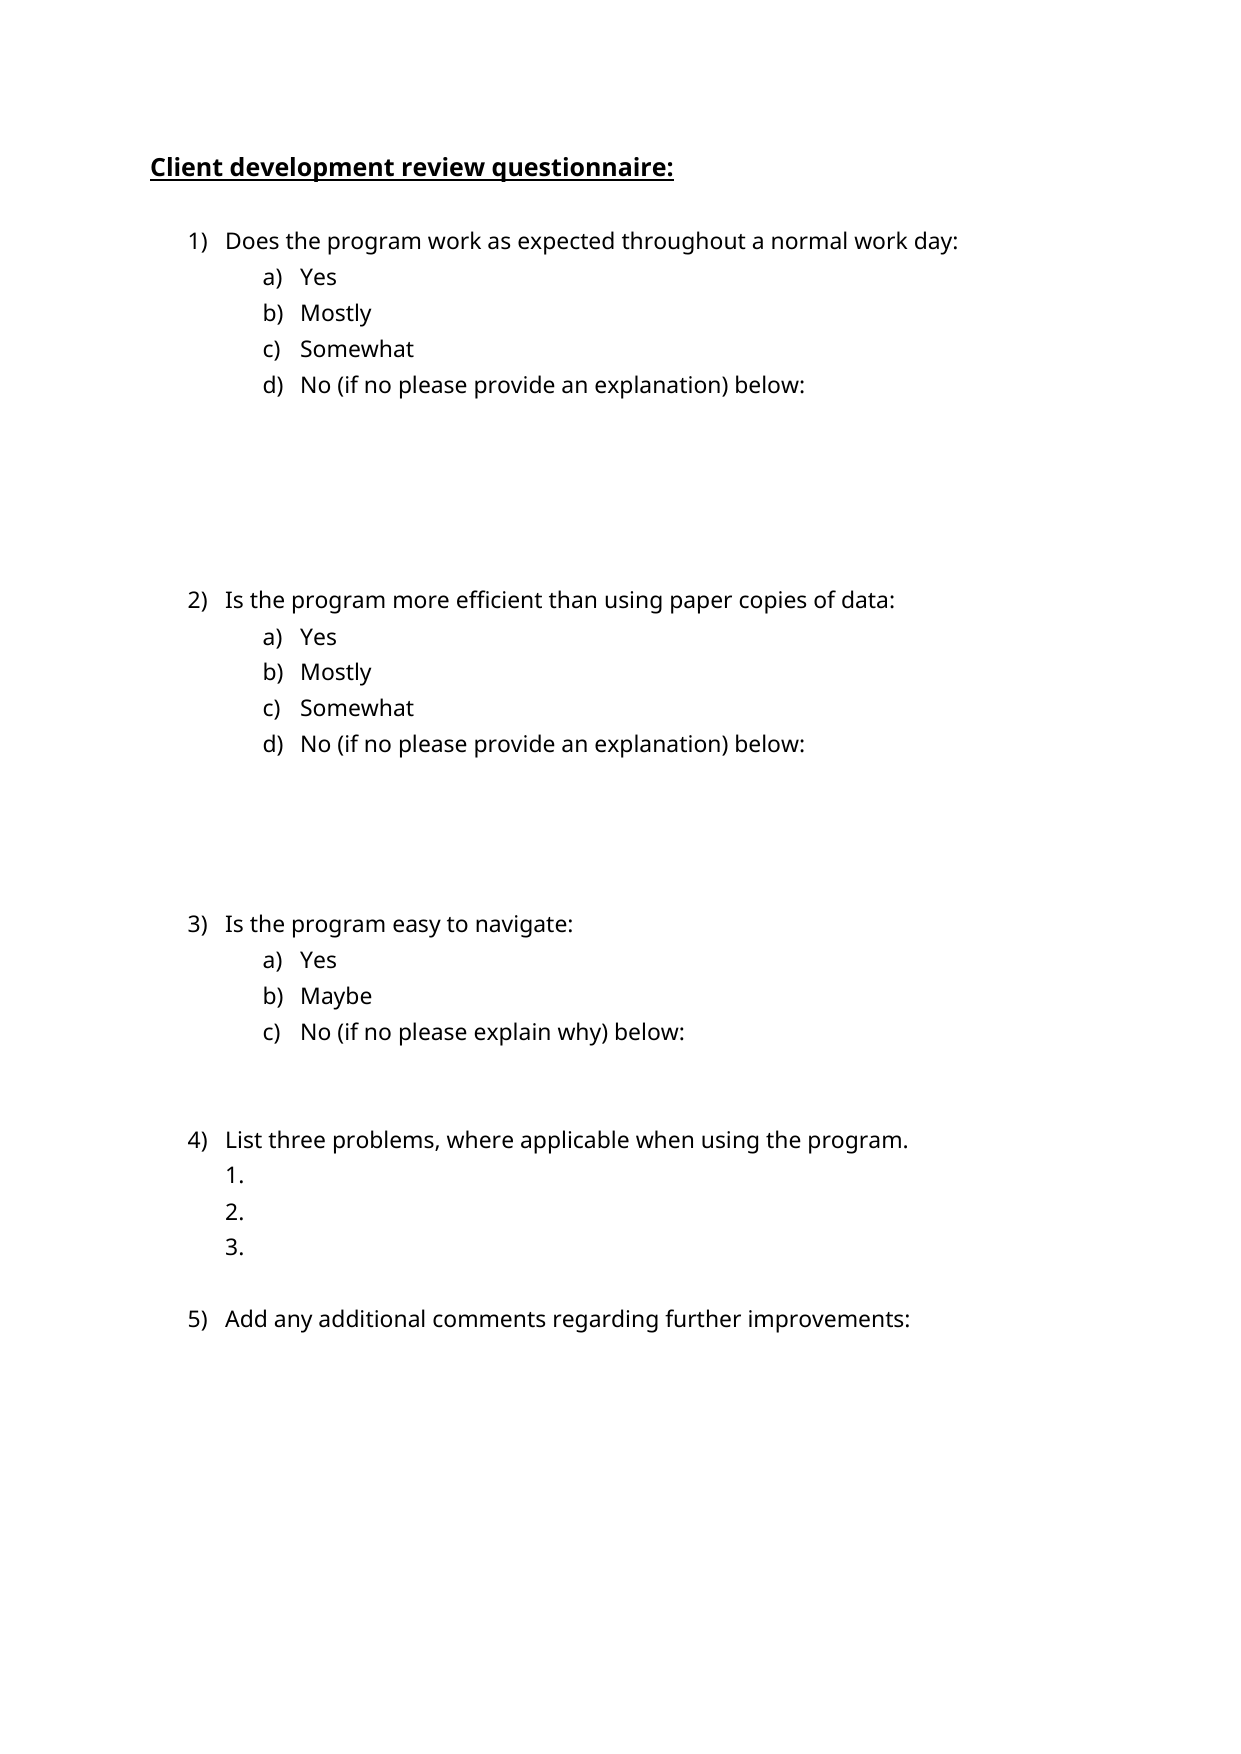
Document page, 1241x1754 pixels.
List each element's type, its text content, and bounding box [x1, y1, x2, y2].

list Mostly [262, 656, 1090, 688]
text 3. [225, 1231, 1090, 1263]
list Somewhat [262, 692, 1090, 723]
text 1. [225, 1159, 1090, 1191]
list Add any additional comments regarding further improvements: [187, 1303, 1090, 1334]
list Is the program more efficient than using paper copies of data: [187, 584, 1090, 616]
list List three problems, where applicable when using the program. [187, 1123, 1090, 1155]
list Somewhat [262, 333, 1090, 364]
list Mostly [262, 297, 1090, 328]
list Is the program easy to navigate: [187, 908, 1090, 939]
list Yes [262, 944, 1090, 975]
list Maybe [262, 980, 1090, 1011]
list No (if no please provide an explanation) below: [262, 369, 1090, 400]
list Yes [262, 620, 1090, 652]
list Does the program work as expected throughout a normal work day: [187, 225, 1090, 256]
text 2. [225, 1195, 1090, 1227]
text Client development review questionnaire: [150, 150, 1090, 184]
list Yes [262, 261, 1090, 292]
list No (if no please explain why) below: [262, 1016, 1090, 1047]
list No (if no please provide an explanation) below: [262, 728, 1090, 759]
